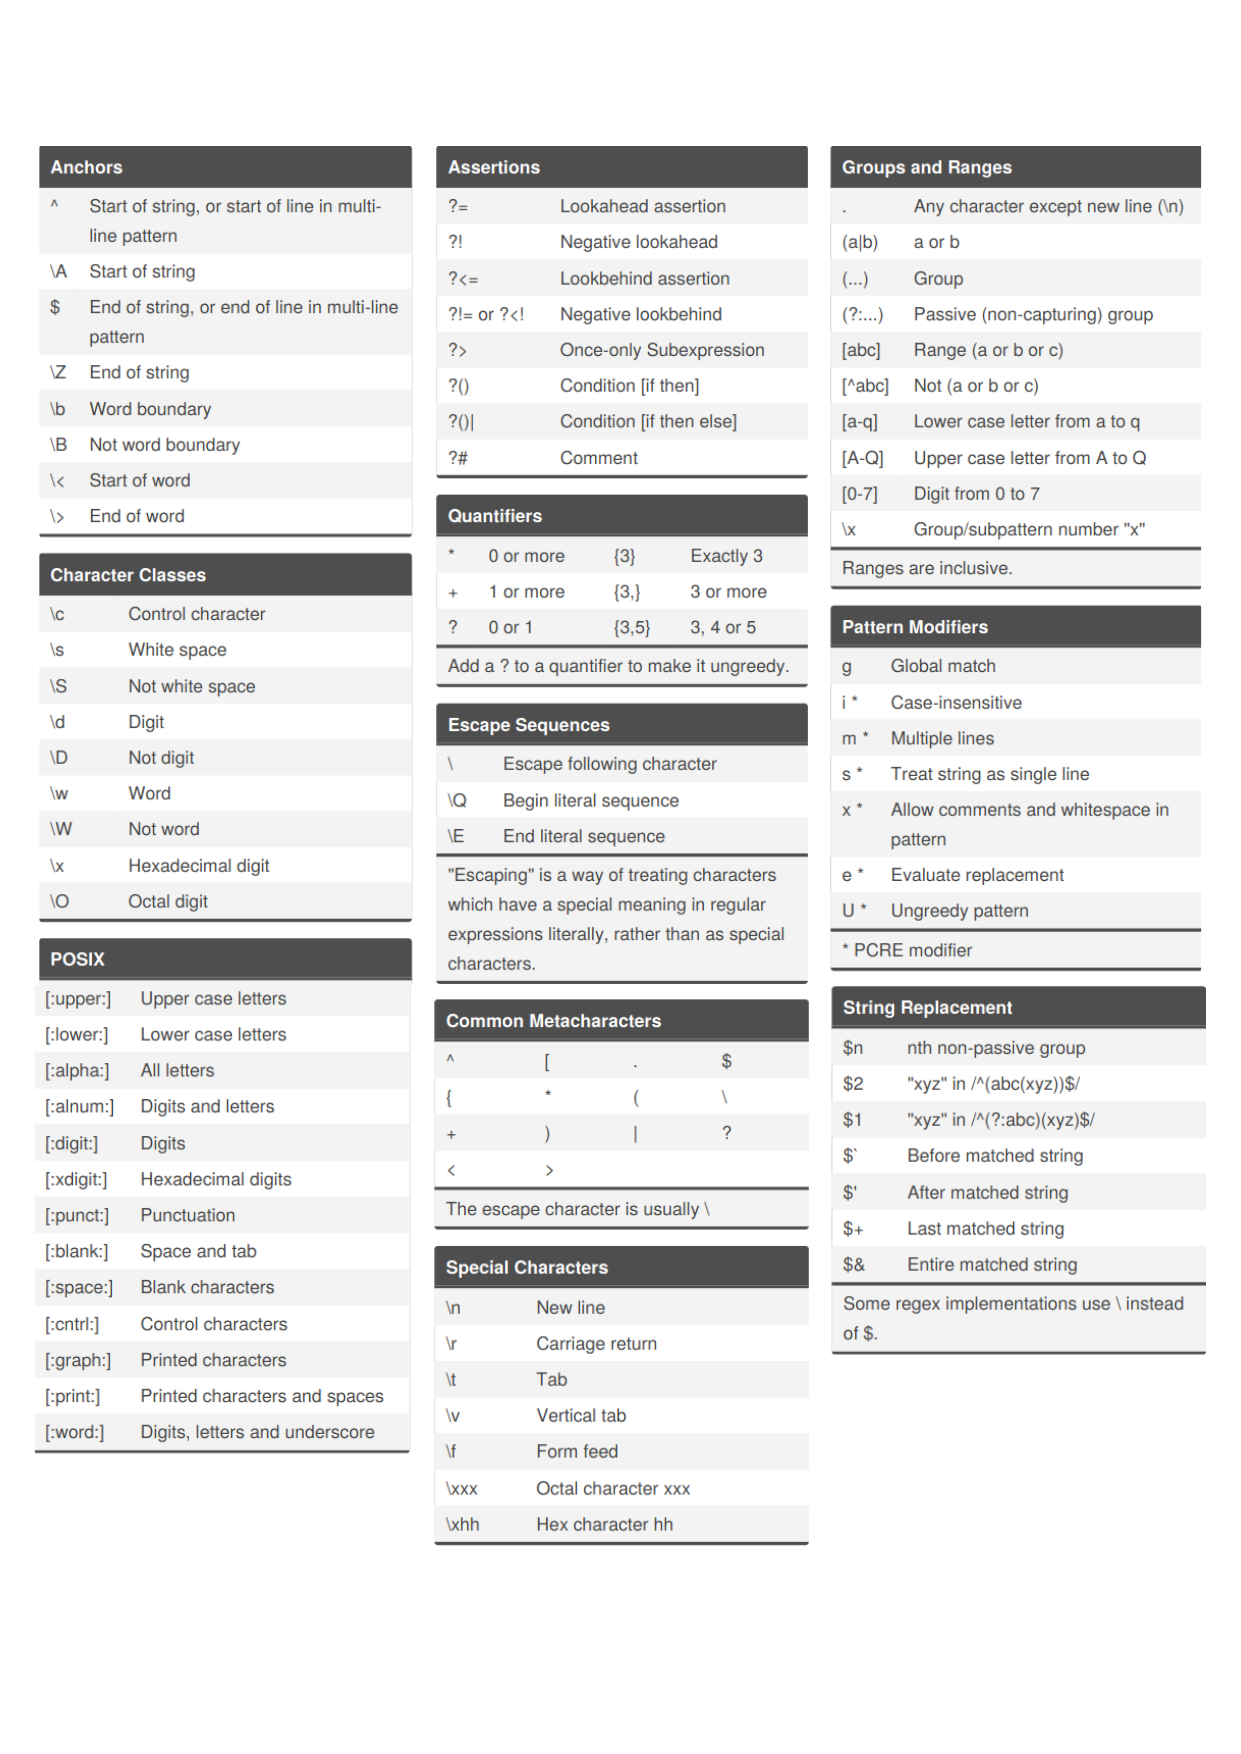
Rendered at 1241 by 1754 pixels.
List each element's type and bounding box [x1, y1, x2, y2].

picture [34, 146, 1206, 1547]
